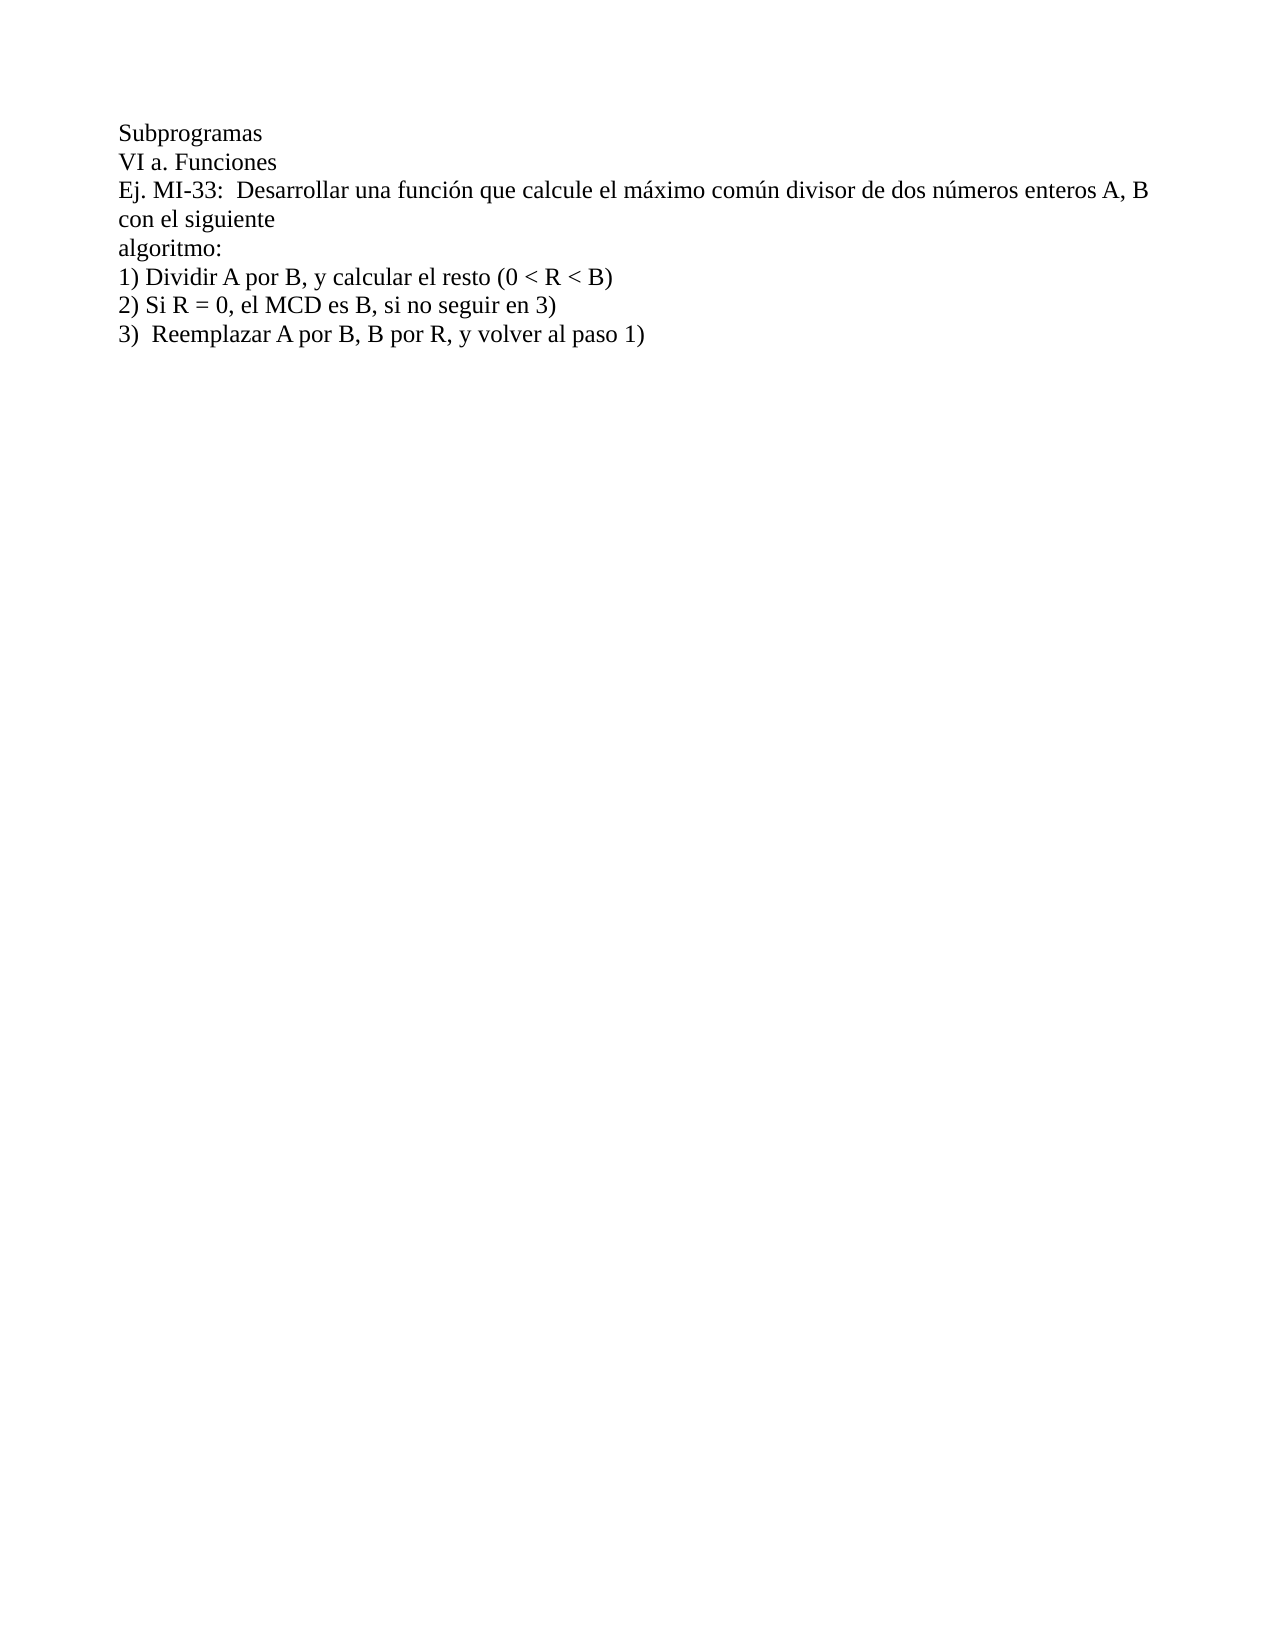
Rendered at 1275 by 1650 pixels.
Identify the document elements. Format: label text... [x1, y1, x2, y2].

text 1) Dividir A por B, y calcular el resto (0 < R < B) [118, 262, 1157, 291]
text 3) ​ Reemplazar A por B, B por R, y volver al paso 1) [118, 319, 1157, 348]
text Subprogramas [118, 118, 1157, 147]
text algoritmo: [118, 233, 1157, 262]
text VI a. Funciones [118, 147, 1157, 176]
text Ej. MI-33: ​ Desarrollar una función que calcule el máximo común divisor de dos números enteros A, B con el siguiente [118, 176, 1157, 233]
text 2) Si R = 0, el MCD es B, si no seguir en 3) [118, 291, 1157, 319]
